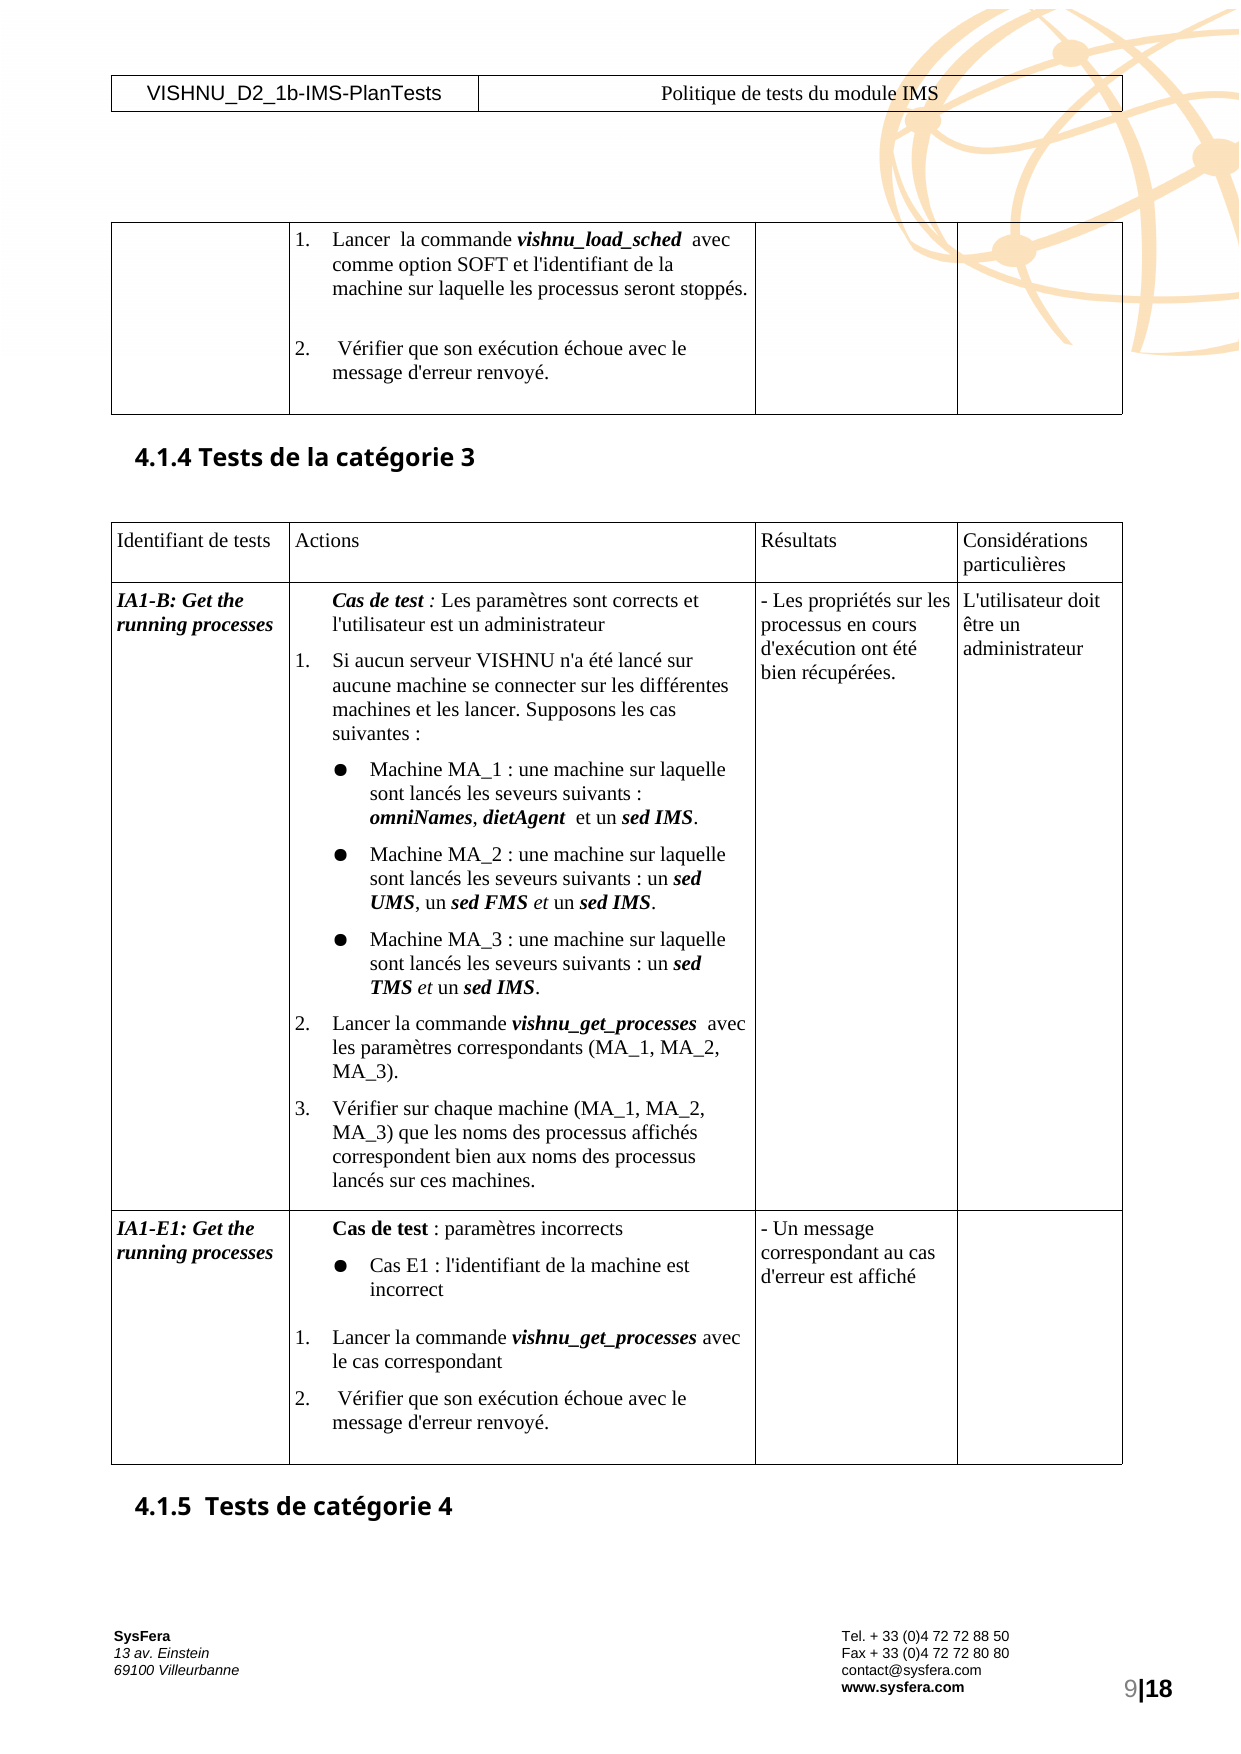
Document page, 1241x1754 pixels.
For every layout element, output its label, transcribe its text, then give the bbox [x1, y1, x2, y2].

table_cell [112, 357, 289, 414]
picture [112, 223, 289, 356]
table_cell IA1-E1: Get the running processes [112, 1211, 289, 1463]
table_cell Cas de test : Les paramètres sont corrects et l'utilisateur est un administrateur Si aucun serveur VISHNU n'a été lancé sur aucune machine se connecter sur les différentes machines et les lancer. Supposons les cas suivantes : Machine MA_1 : une machine sur laquelle sont lancés les seveurs suivants : omniNames, dietAgent et un sed IMS. Machine MA_2 : une machine sur laquelle sont lancés les seveurs suivants : un sed UMS, un sed FMS et un sed IMS. Machine MA_3 : une machine sur laquelle sont lancés les seveurs suivants : un sed TMS et un sed IMS. Lancer la commande vishnu_get_processes avec les paramètres correspondants (MA_1, MA_2, MA_3). Vérifier sur chaque machine (MA_1, MA_2, MA_3) que les noms des processus affichés correspondent bien aux noms des processus lancés sur ces machines. [290, 583, 755, 1210]
table_header Identifiant de tests [112, 523, 289, 582]
table_header Considérations particulières [958, 523, 1122, 582]
table_cell L'utilisateur doit être un administrateur [958, 583, 1122, 1210]
table_cell [958, 357, 1122, 414]
table_cell [958, 1211, 1122, 1463]
picture [290, 223, 755, 356]
picture [1, 9, 1239, 356]
picture [958, 223, 1122, 356]
subtitle Tests de catégorie 4 [134, 1489, 1122, 1523]
table_cell Cas de test : paramètres incorrects Cas E1 : l'identifiant de la machine est incorrect Lancer la commande vishnu_load_sched avec comme option SOFT et l'identifiant de la machine sur laquelle les processus seront stoppés. Vérifier que son exécution échoue avec le message d'erreur renvoyé. [290, 357, 755, 414]
table_cell Cas de test : paramètres incorrects Cas E1 : l'identifiant de la machine est incorrect Lancer la commande vishnu_get_processes avec le cas correspondant Vérifier que son exécution échoue avec le message d'erreur renvoyé. [290, 1211, 755, 1463]
table_cell [756, 357, 957, 414]
table_cell - Les propriétés sur les processus en cours d'exécution ont été bien récupérées. [756, 583, 957, 1210]
table_cell - Un message correspondant au cas d'erreur est affiché [756, 1211, 957, 1463]
table_header Résultats [756, 523, 957, 582]
picture [756, 223, 957, 356]
table_header Actions [290, 523, 755, 582]
subtitle Tests de la catégorie 3 [134, 439, 1122, 473]
table_cell IA1-B: Get the running processes [112, 583, 289, 1210]
